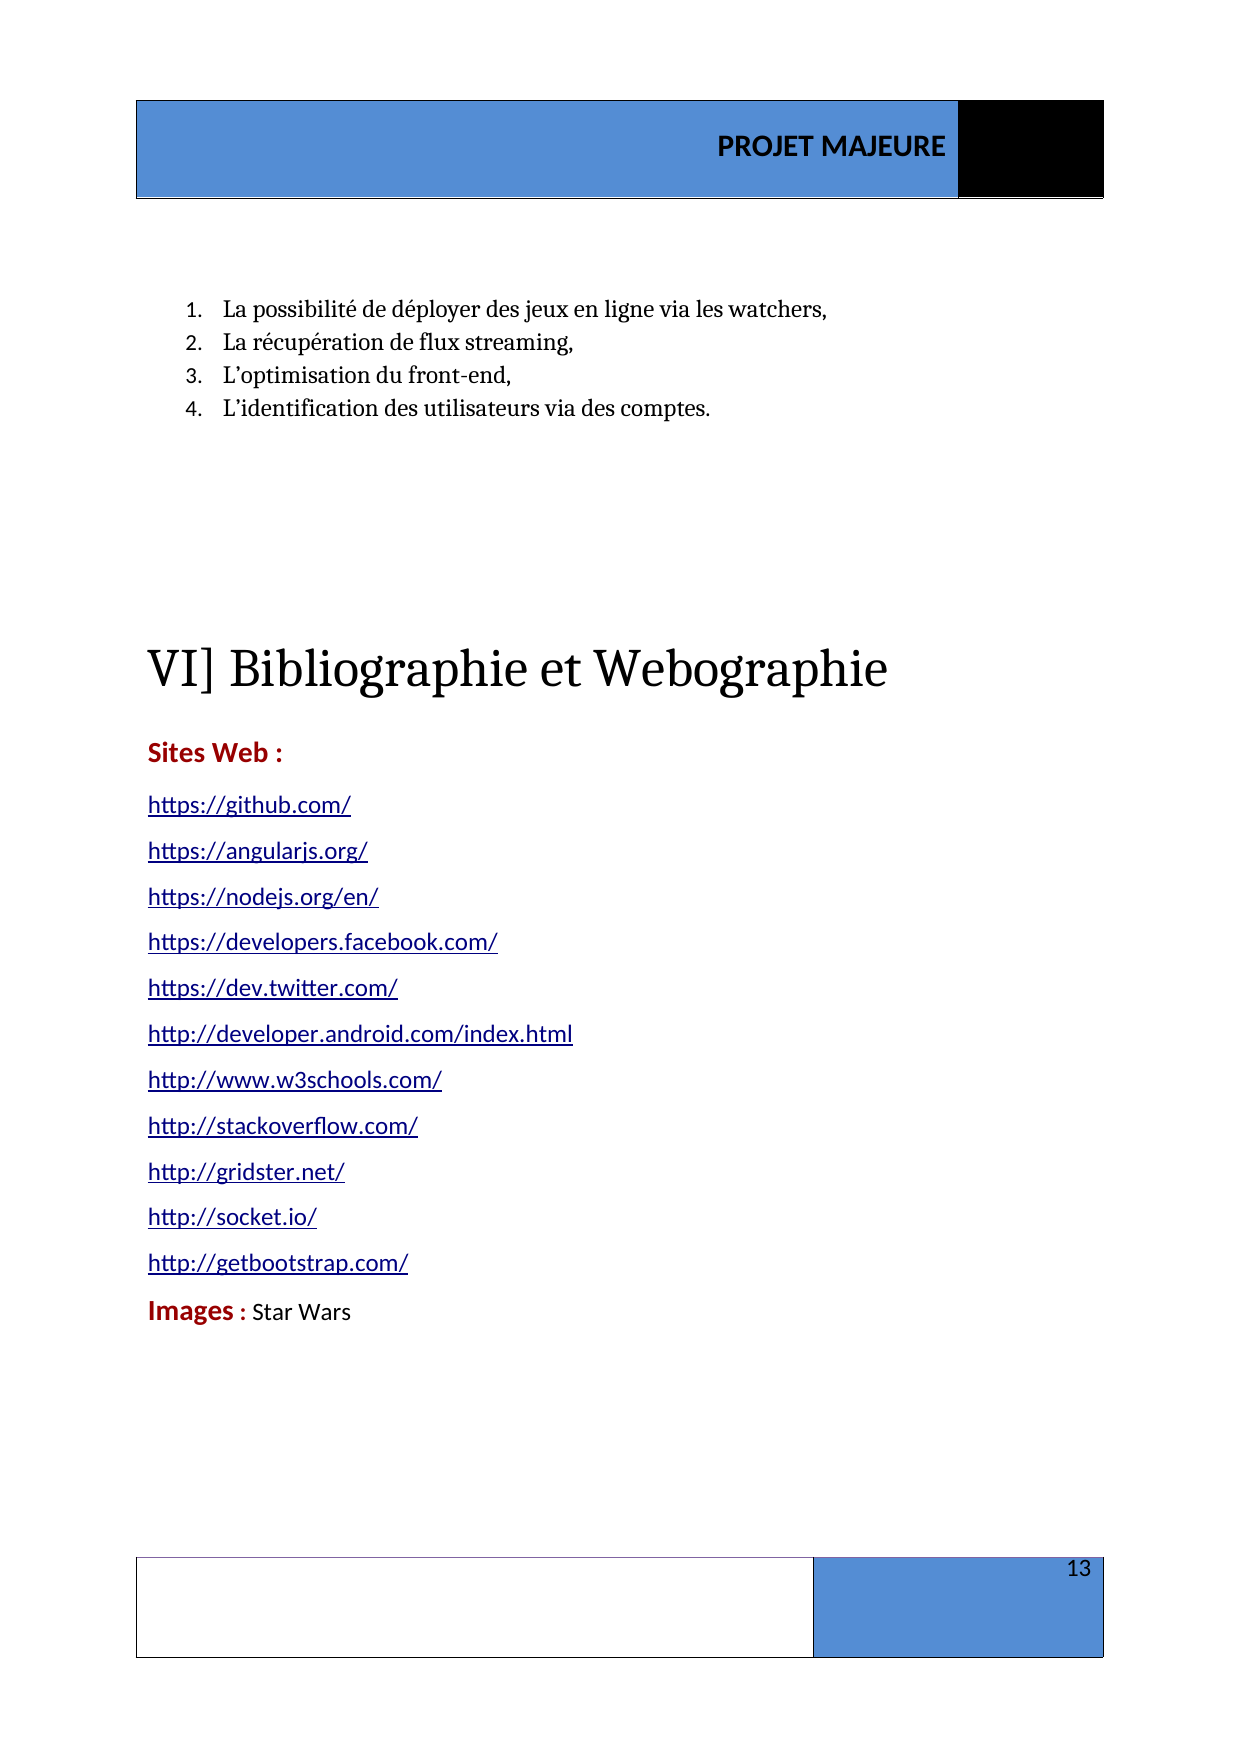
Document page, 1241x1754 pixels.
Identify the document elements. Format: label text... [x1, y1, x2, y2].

list La possibilité de déployer des jeux en ligne via les watchers, [185, 295, 1092, 323]
list La récupération de flux streaming, [185, 328, 1092, 356]
text http://stackoverflow.com/ [148, 1115, 1092, 1140]
text http://gridster.net/ [148, 1161, 1092, 1186]
text https://github.com/ [148, 794, 1092, 819]
text http://developer.android.com/index.html [148, 1024, 1092, 1049]
text Images : Star Wars [148, 1299, 1092, 1328]
title VI] Bibliographie et Webographie [148, 637, 1092, 699]
text http://getbootstrap.com/ [148, 1253, 1092, 1278]
list L’optimisation du front-end, [185, 361, 1092, 389]
text http://socket.io/ [148, 1207, 1092, 1232]
text https://developers.facebook.com/ [148, 932, 1092, 957]
text Sites Web : [148, 740, 1092, 769]
text https://nodejs.org/en/ [148, 886, 1092, 911]
list L’identification des utilisateurs via des comptes. [185, 394, 1092, 422]
text https://angularjs.org/ [148, 840, 1092, 865]
text http://www.w3schools.com/ [148, 1069, 1092, 1094]
text https://dev.twitter.com/ [148, 978, 1092, 1003]
